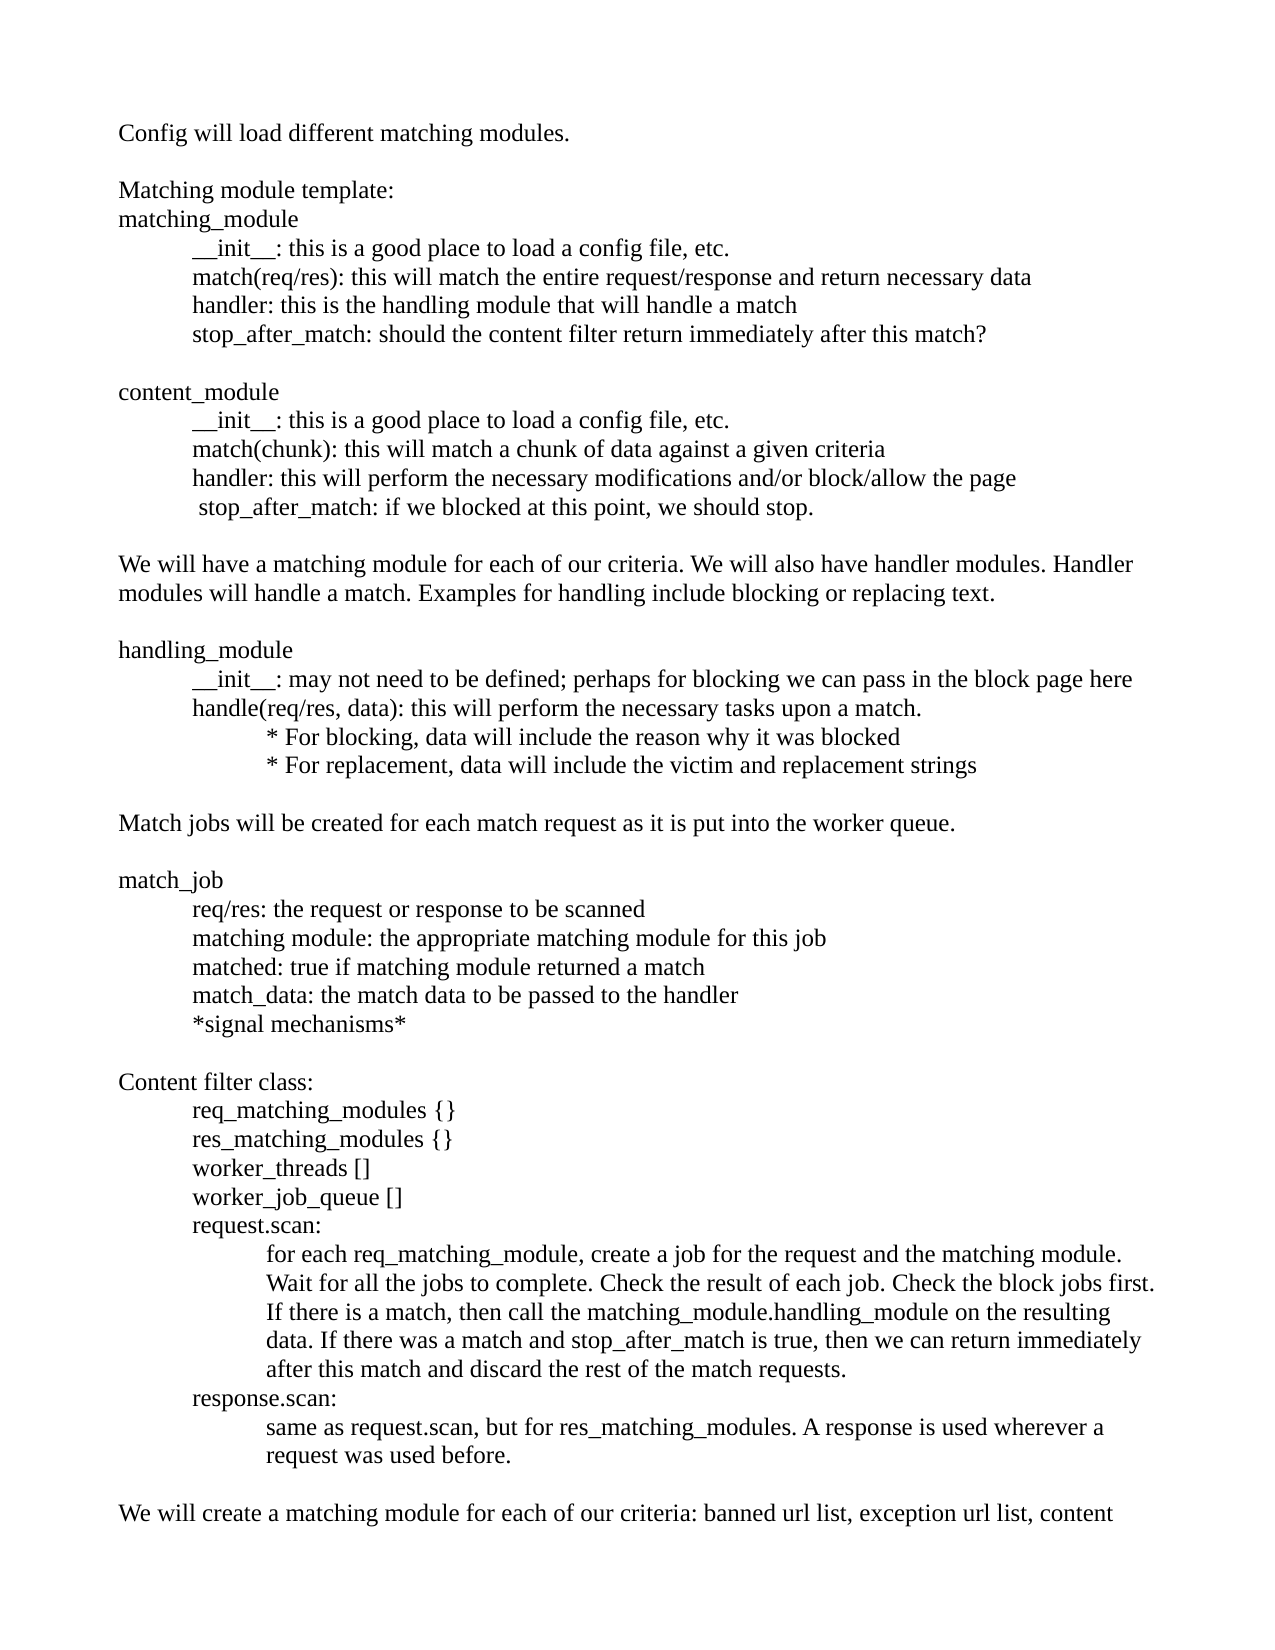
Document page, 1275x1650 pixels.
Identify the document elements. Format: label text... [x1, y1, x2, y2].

text after this match and discard the rest of the match requests. [118, 1354, 1157, 1383]
text Content filter class: [118, 1067, 1157, 1096]
text worker_job_queue [] [118, 1182, 1157, 1211]
text req_matching_modules {} [118, 1096, 1157, 1124]
text matching module: the appropriate matching module for this job [118, 923, 1157, 952]
text match(req/res): this will match the entire request/response and return necessary data [118, 262, 1157, 291]
text stop_after_match: if we blocked at this point, we should stop. [118, 492, 1157, 521]
text request.scan: [118, 1211, 1157, 1239]
text for each req_matching_module, create a job for the request and the matching module. Wait for all the jobs to complete. Check the result of each job. Check the block jobs first. [118, 1239, 1157, 1297]
text req/res: the request or response to be scanned [118, 894, 1157, 923]
text matching_module [118, 204, 1157, 233]
text Matching module template: [118, 176, 1157, 204]
text matched: true if matching module returned a match [118, 952, 1157, 981]
text data. If there was a match and stop_after_match is true, then we can return immediately [118, 1326, 1157, 1354]
text Config will load different matching modules. [118, 118, 1157, 147]
text worker_threads [] [118, 1153, 1157, 1182]
text match_data: the match data to be passed to the handler [118, 981, 1157, 1009]
text handle(req/res, data): this will perform the necessary tasks upon a match. [118, 693, 1157, 722]
text response.scan: [118, 1383, 1157, 1412]
text handler: this will perform the necessary modifications and/or block/allow the page [118, 463, 1157, 492]
text match(chunk): this will match a chunk of data against a given criteria [118, 434, 1157, 463]
text We will have a matching module for each of our criteria. We will also have handler modules. Handler modules will handle a match. Examples for handling include blocking or replacing text. [118, 549, 1157, 607]
text stop_after_match: should the content filter return immediately after this match? [118, 319, 1157, 348]
text Match jobs will be created for each match request as it is put into the worker queue. [118, 808, 1157, 837]
text __init__: this is a good place to load a config file, etc. [118, 406, 1157, 434]
text match_job [118, 866, 1157, 894]
text * For replacement, data will include the victim and replacement strings [118, 751, 1157, 779]
text handling_module [118, 636, 1157, 664]
text __init__: may not need to be defined; perhaps for blocking we can pass in the block page here [118, 664, 1157, 693]
text res_matching_modules {} [118, 1124, 1157, 1153]
text We will create a matching module for each of our criteria: banned url list, exception url list, content [118, 1498, 1157, 1527]
text content_module [118, 377, 1157, 406]
text *signal mechanisms* [118, 1009, 1157, 1038]
text same as request.scan, but for res_matching_modules. A response is used wherever a request was used before. [118, 1412, 1157, 1469]
text * For blocking, data will include the reason why it was blocked [118, 722, 1157, 751]
text handler: this is the handling module that will handle a match [118, 291, 1157, 319]
text If there is a match, then call the matching_module.handling_module on the resulting [118, 1297, 1157, 1326]
text __init__: this is a good place to load a config file, etc. [118, 233, 1157, 262]
